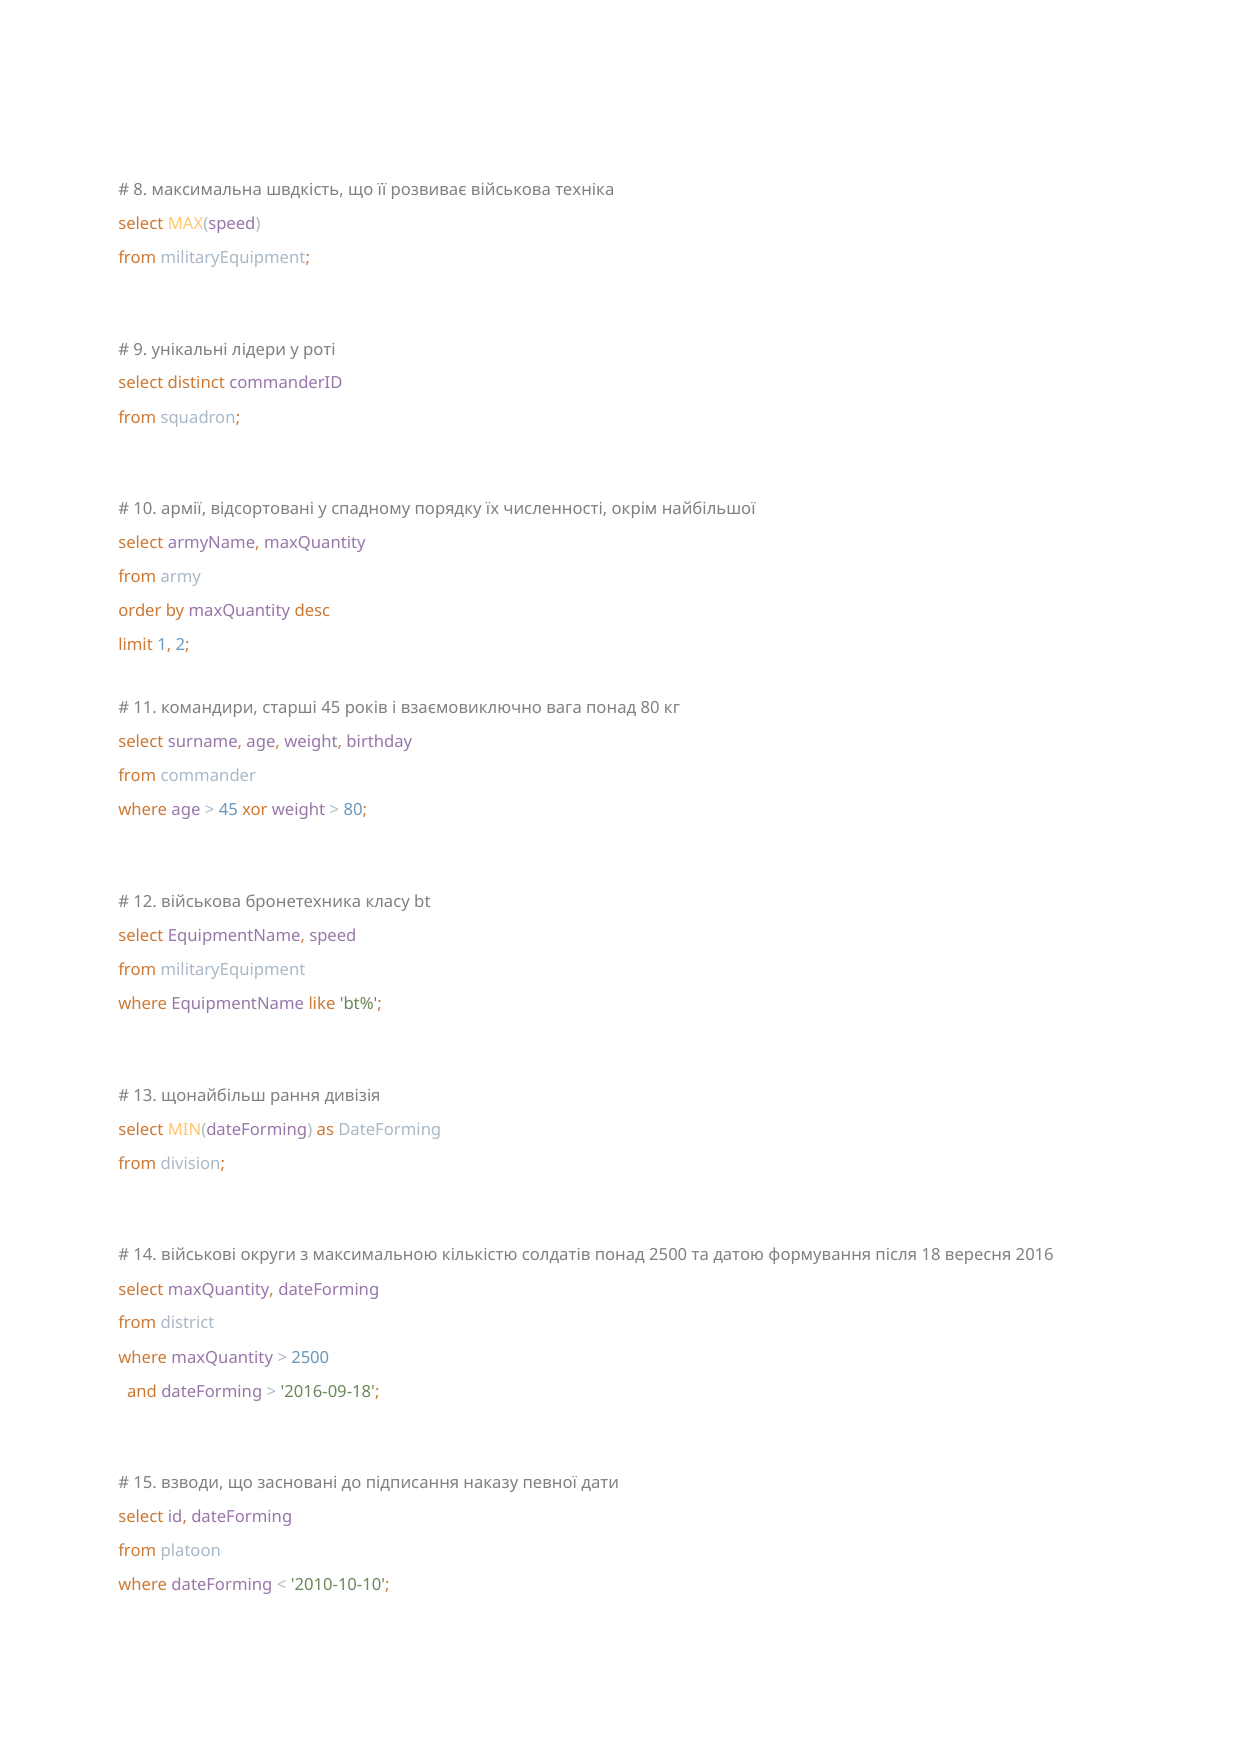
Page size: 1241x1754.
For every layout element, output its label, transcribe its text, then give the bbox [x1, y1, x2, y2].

text # 8. максимальна швдкість, що її розвиває військова техніка select MAX(speed) from militaryEquipment; # 9. унікальні лідери у роті select distinct commanderID from squadron; # 10. армії, відсортовані у спадному порядку їх численності, окрім найбільшої select armyName, maxQuantity from army order by maxQuantity desc limit 1, 2; # 11. командири, старші 45 років і взаємовиключно вага понад 80 кг select surname, age, weight, birthday from commander where age > 45 xor weight > 80; # 12. військова бронетехника класу bt select EquipmentName, speed from militaryEquipment where EquipmentName like 'bt%'; # 13. щонайбільш рання дивізія select MIN(dateForming) as DateForming from division; # 14. військові округи з максимальною кількістю солдатів понад 2500 та датою формування після 18 вересня 2016 select maxQuantity, dateForming from district where maxQuantity > 2500 and dateForming > '2016-09-18'; # 15. взводи, що засновані до підписання наказу певної дати select id, dateForming from platoon where dateForming < '2010-10-10'; [118, 118, 1122, 1624]
